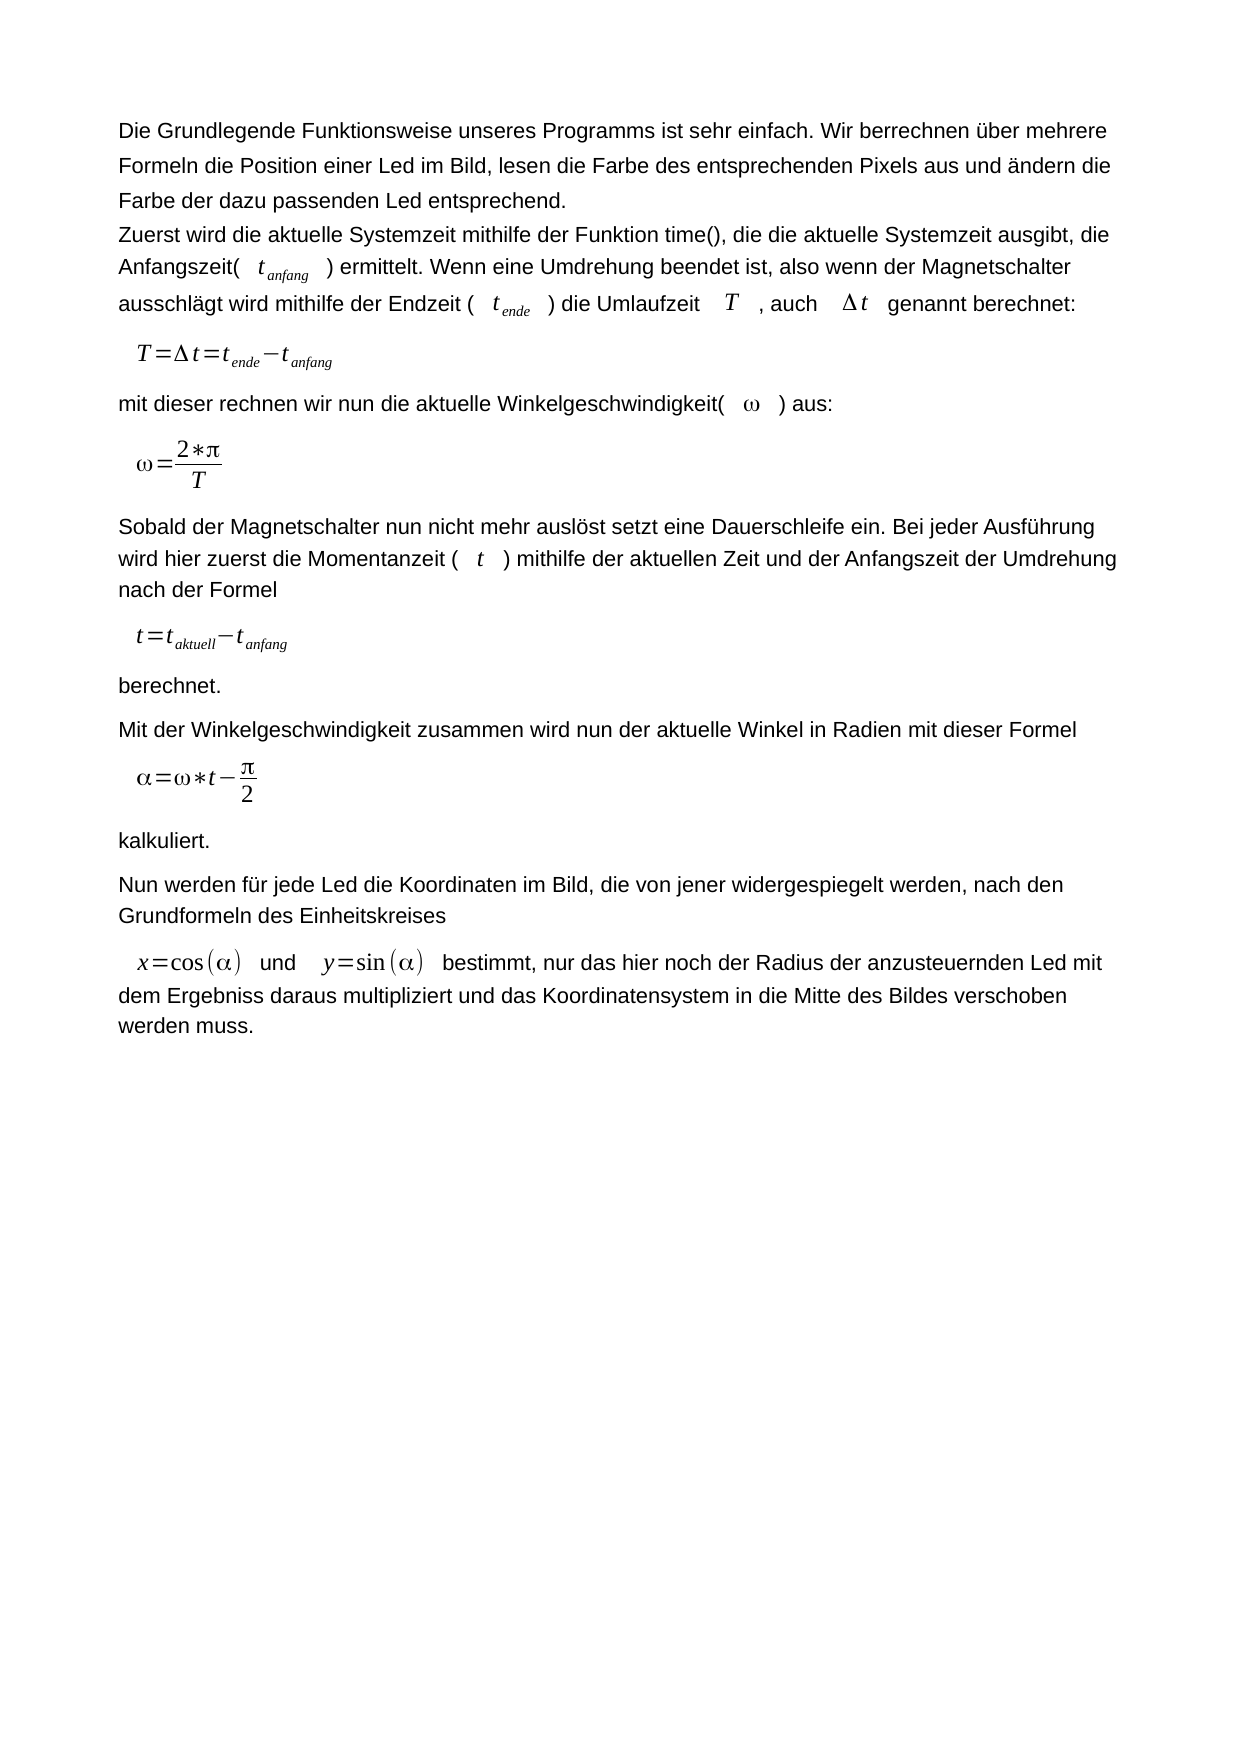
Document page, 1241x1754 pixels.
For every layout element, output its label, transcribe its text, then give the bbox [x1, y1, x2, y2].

text kalkuliert. [118, 828, 1122, 853]
text Sobald der Magnetschalter nun nicht mehr auslöst setzt eine Dauerschleife ein. Bei jeder Ausführung wird hier zuerst die Momentanzeit () mithilfe der aktuellen Zeit und der Anfangszeit der Umdrehung nach der Formel [118, 514, 1122, 602]
text Die Grundlegende Funktionsweise unseres Programms ist sehr einfach. Wir berrechnen über mehrere Formeln die Position einer Led im Bild, lesen die Farbe des entsprechenden Pixels aus und ändern die Farbe der dazu passenden Led entsprechend. [118, 118, 1122, 213]
text Mit der Winkelgeschwindigkeit zusammen wird nun der aktuelle Winkel in Radien mit dieser Formel [118, 717, 1122, 743]
text Nun werden für jede Led die Koordinaten im Bild, die von jener widergespiegelt werden, nach den Grundformeln des Einheitskreises [118, 872, 1122, 928]
text berechnet. [118, 673, 1122, 698]
text mit dieser rechnen wir nun die aktuelle Winkelgeschwindigkeit() aus: [118, 391, 1122, 416]
text und bestimmt, nur das hier noch der Radius der anzusteuernden Led mit dem Ergebniss daraus multipliziert und das Koordinatensystem in die Mitte des Bildes verschoben werden muss. [118, 947, 1122, 1038]
text Zuerst wird die aktuelle Systemzeit mithilfe der Funktion time(), die die aktuelle Systemzeit ausgibt, die Anfangszeit() ermittelt. Wenn eine Umdrehung beendet ist, also wenn der Magnetschalter ausschlägt wird mithilfe der Endzeit () die Umlaufzeit , auch genannt berechnet: [118, 222, 1122, 320]
